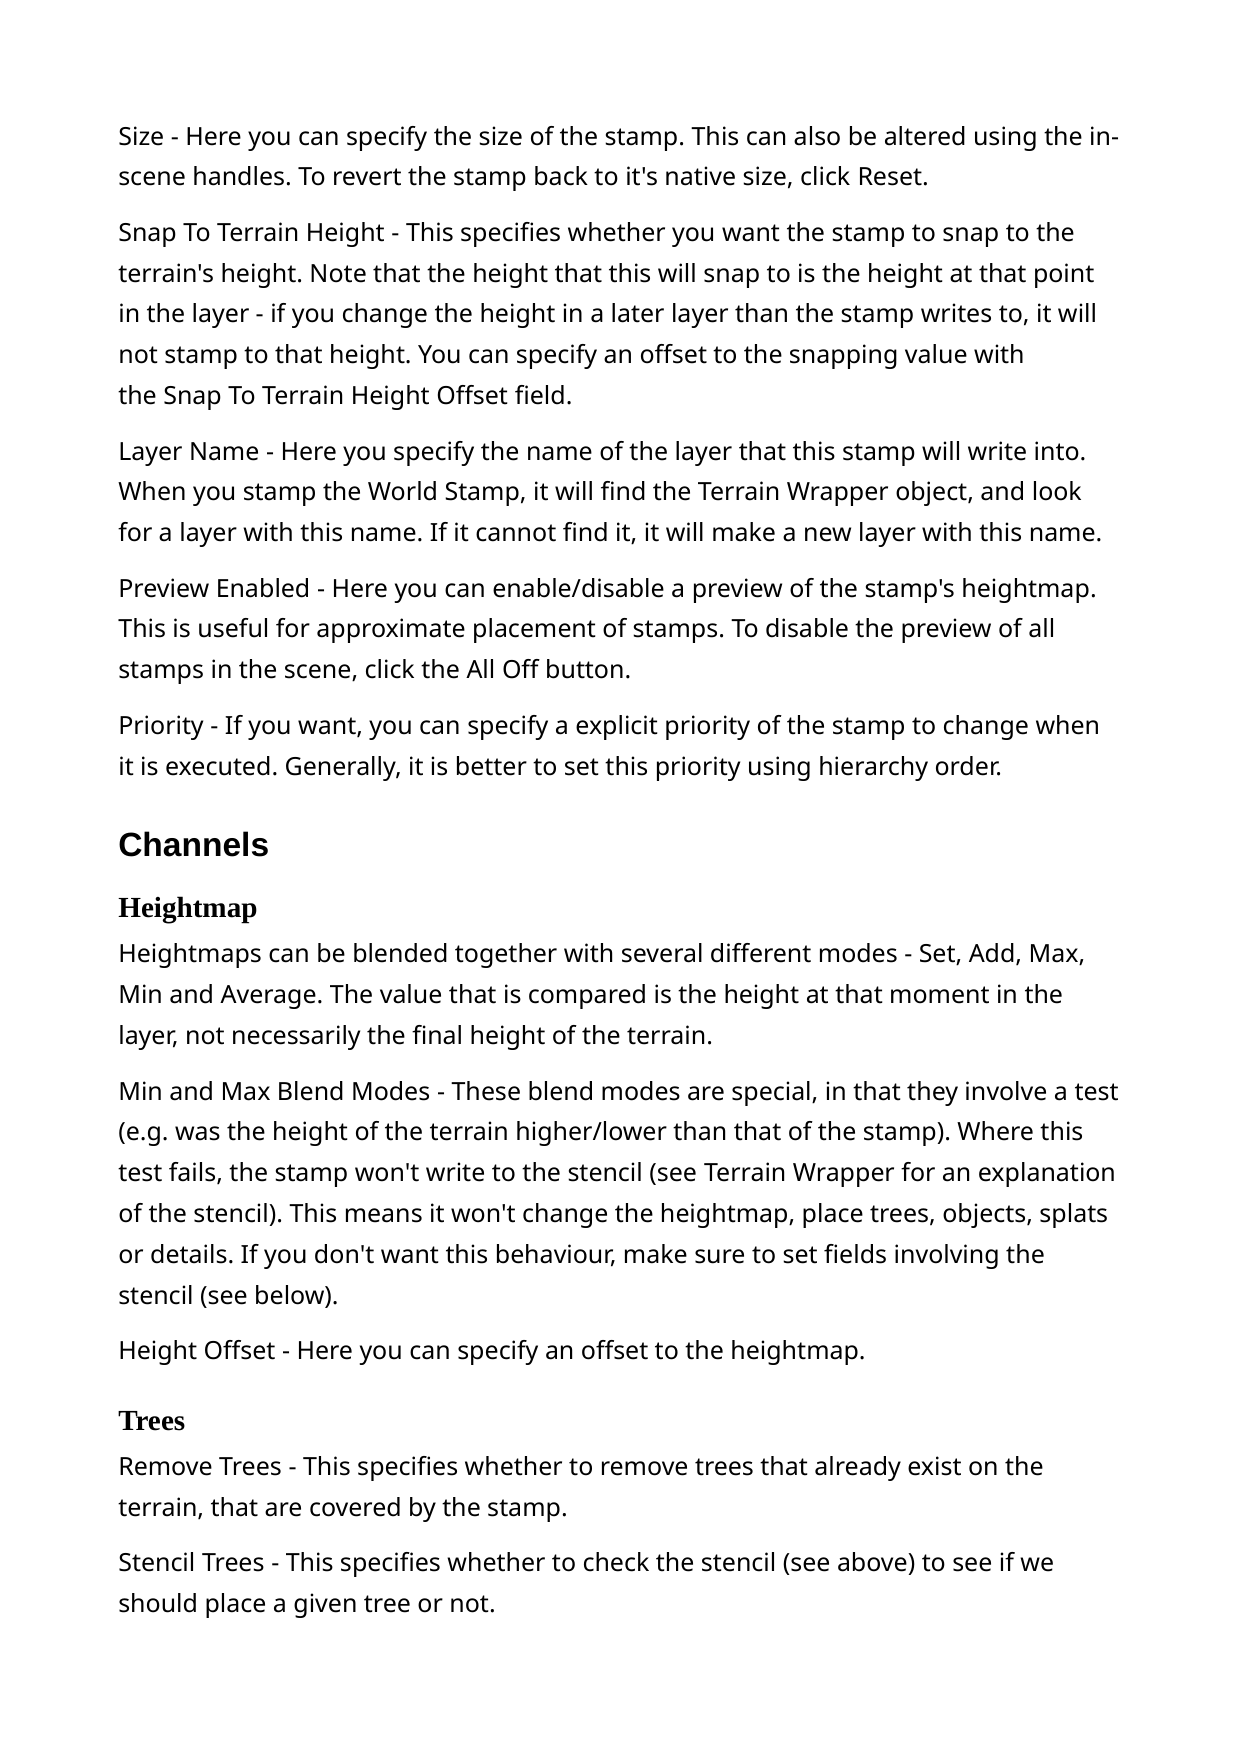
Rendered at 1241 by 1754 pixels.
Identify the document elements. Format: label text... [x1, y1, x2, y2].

text Layer Name - Here you specify the name of the layer that this stamp will write into. When you stamp the World Stamp, it will find the Terrain Wrapper object, and look for a layer with this name. If it cannot find it, it will make a new layer with this name. [118, 433, 1122, 549]
text Size - Here you can specify the size of the stamp. This can also be altered using the in-scene handles. To revert the stamp back to it's native size, click Reset. [118, 118, 1122, 193]
text Snap To Terrain Height - This specifies whether you want the stamp to snap to the terrain's height. Note that the height that this will snap to is the height at that point in the layer - if you change the height in a later layer than the stamp writes to, it will not stamp to that height. You can specify an offset to the snapping value with the Snap To Terrain Height Offset field. [118, 214, 1122, 412]
subtitle Channels [118, 824, 1122, 863]
text Heightmaps can be blended together with several different modes - Set, Add, Max, Min and Average. The value that is compared is the height at that moment in the layer, not necessarily the final height of the terrain. [118, 936, 1122, 1052]
text Preview Enabled - Here you can enable/disable a preview of the stamp's heightmap. This is useful for approximate placement of stamps. To disable the preview of all stamps in the scene, click the All Off button. [118, 570, 1122, 686]
text Height Offset - Here you can specify an offset to the heightmap. [118, 1333, 1122, 1367]
text Stencil Trees - This specifies whether to check the stencil (see above) to see if we should place a given tree or not. [118, 1545, 1122, 1620]
subtitle Heightmap [118, 890, 1122, 924]
text Remove Trees - This specifies whether to remove trees that already exist on the terrain, that are covered by the stamp. [118, 1449, 1122, 1524]
text Priority - If you want, you can specify a explicit priority of the stamp to change when it is executed. Generally, it is better to set this priority using hierarchy order. [118, 707, 1122, 782]
subtitle Trees [118, 1403, 1122, 1436]
text Min and Max Blend Modes - These blend modes are special, in that they involve a test (e.g. was the height of the terrain higher/lower than that of the stamp). Where this test fails, the stamp won't write to the stencil (see Terrain Wrapper for an explanation of the stencil). This means it won't change the heightmap, place trees, objects, splats or details. If you don't want this behaviour, make sure to set fields involving the stencil (see below). [118, 1073, 1122, 1311]
